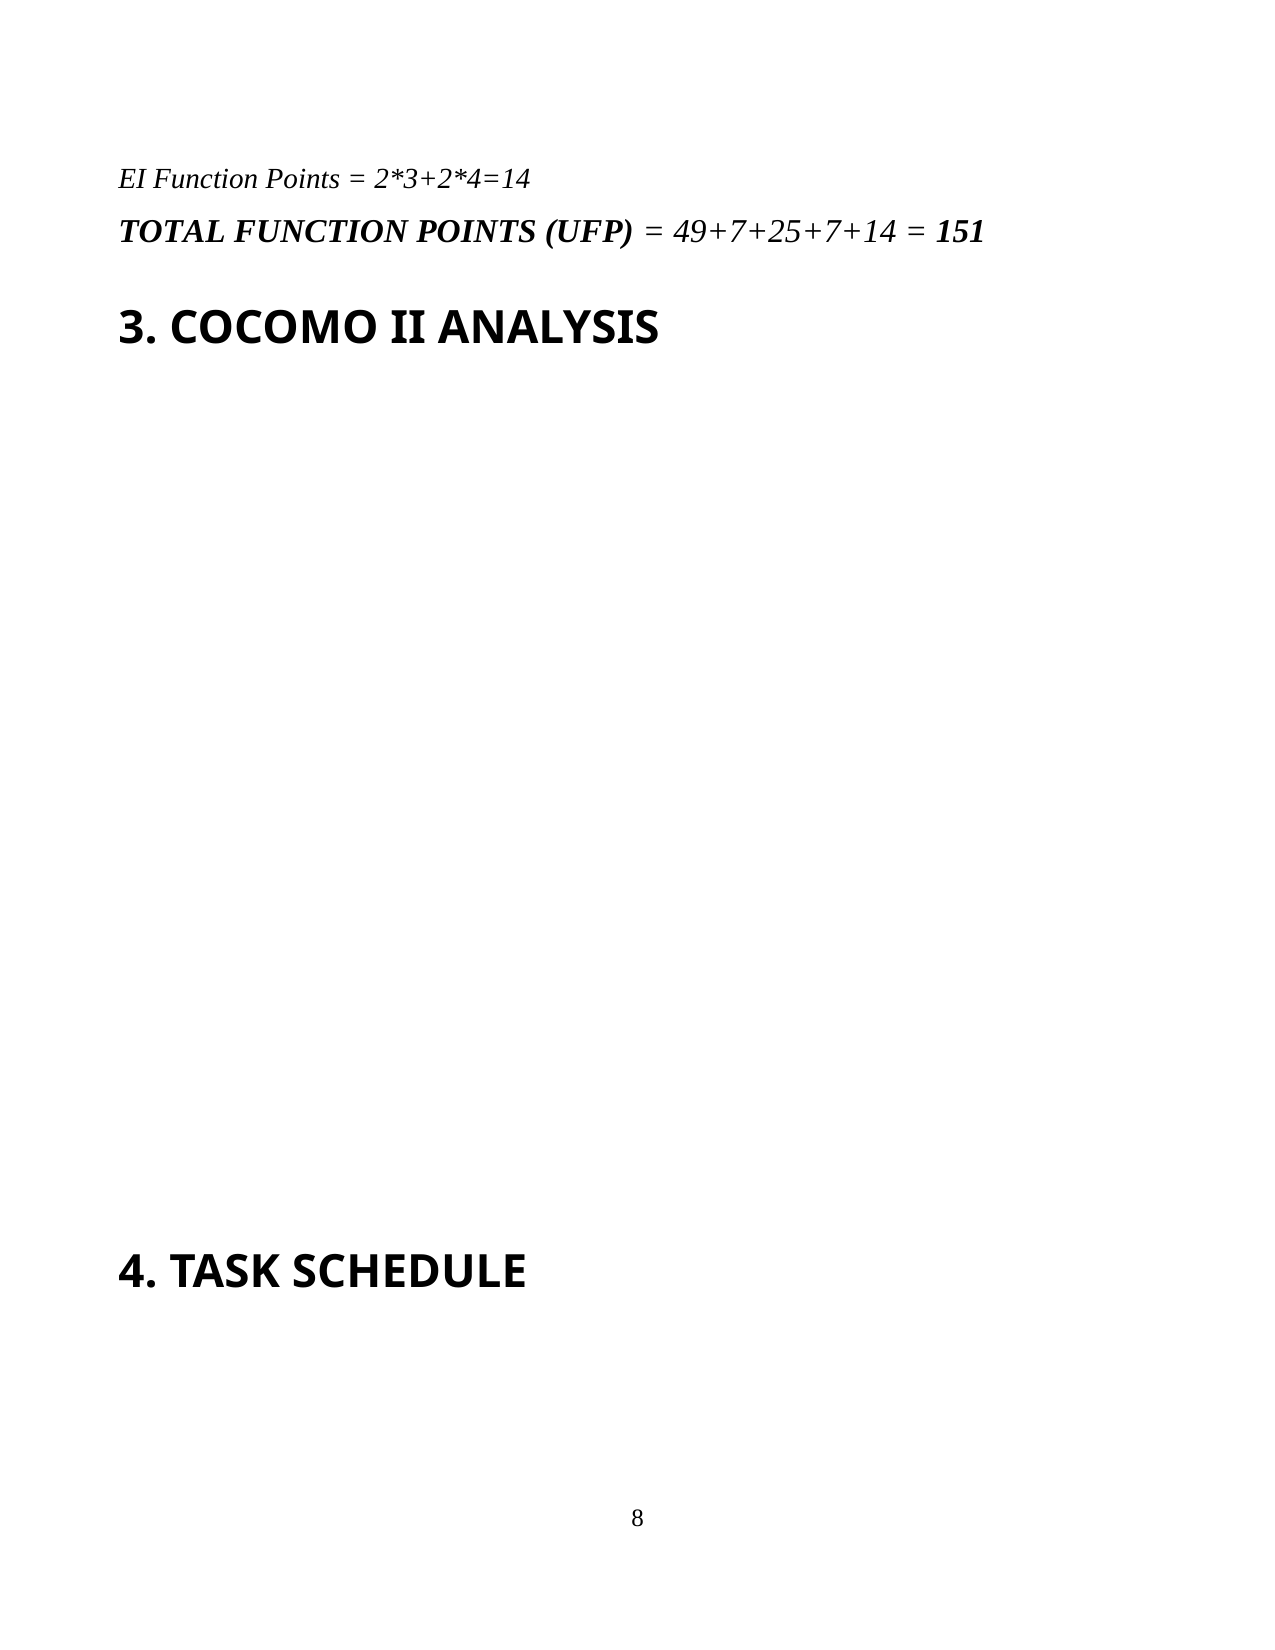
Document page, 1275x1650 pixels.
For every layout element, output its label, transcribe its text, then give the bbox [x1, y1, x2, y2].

subtitle 3. COCOMO II ANALYSIS [118, 294, 1157, 356]
text TOTAL FUNCTION POINTS (UFP) = 49+7+25+7+14 = 151 [118, 212, 1157, 250]
subtitle 4. TASK SCHEDULE [118, 1238, 1157, 1301]
text EI Function Points = 2*3+2*4=14 [118, 161, 1157, 195]
